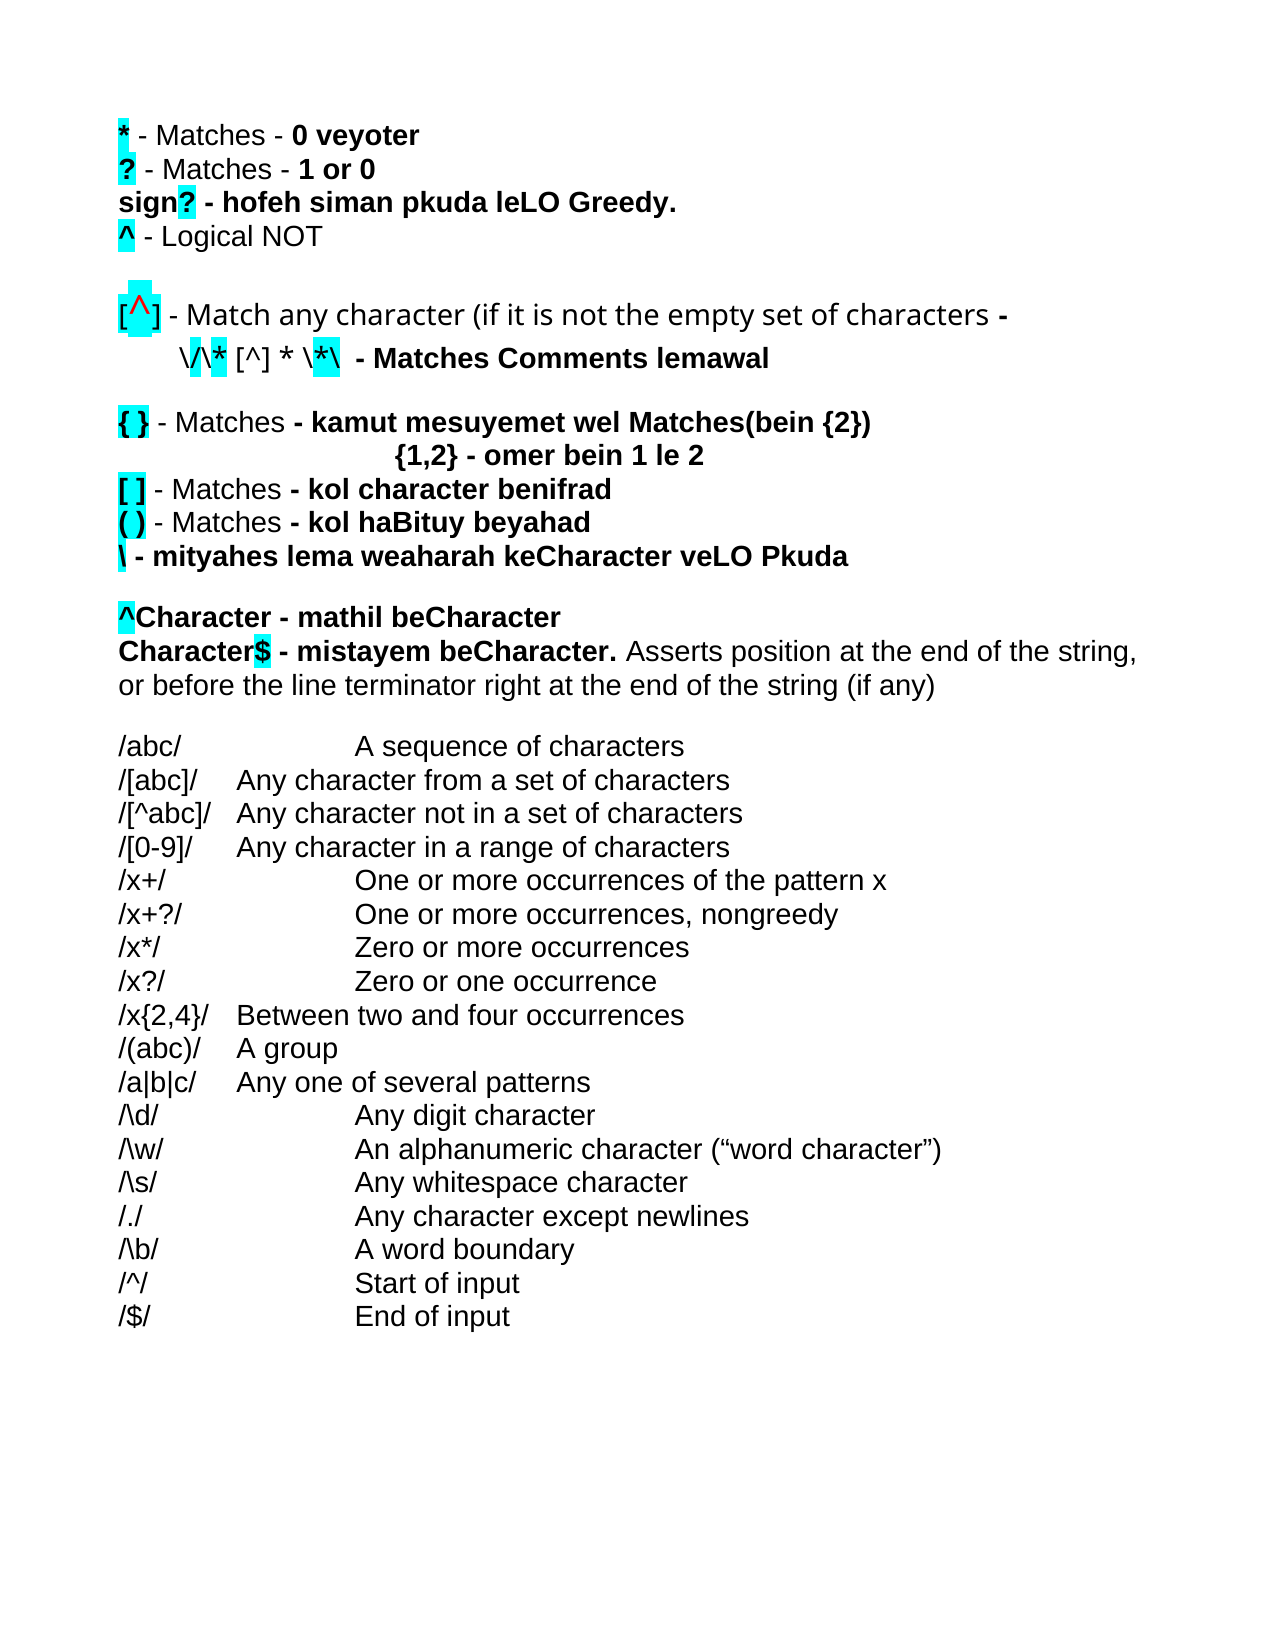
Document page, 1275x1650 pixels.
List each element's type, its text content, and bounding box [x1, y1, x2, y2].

text /abc/ A sequence of characters [118, 729, 1157, 763]
text ^ - Logical NOT [118, 219, 1157, 252]
text ^Character - mathil beCharacter [118, 601, 1157, 634]
text /\d/ Any digit character [118, 1098, 1157, 1132]
text ( ) - Matches - kol haBituy beyahad [118, 505, 1157, 539]
text /[^abc]/ Any character not in a set of characters [118, 796, 1157, 830]
text /a|b|c/ Any one of several patterns [118, 1064, 1157, 1098]
text /x+/ One or more occurrences of the pattern x [118, 863, 1157, 897]
text /\b/ A word boundary [118, 1232, 1157, 1266]
text /[0-9]/ Any character in a range of characters [118, 830, 1157, 863]
text [ ] - Matches - kol character benifrad [118, 472, 1157, 505]
text /$/ End of input [118, 1299, 1157, 1333]
text \/\* [^] * \*\ - Matches Comments lemawal [118, 337, 1157, 377]
text Character$ - mistayem beCharacter. Asserts position at the end of the string, or before the line terminator right at the end of the string (if any) [118, 634, 1157, 701]
text /x{2,4}/ Between two and four occurrences [118, 997, 1157, 1031]
text /^/ Start of input [118, 1266, 1157, 1299]
text sign? - hofeh siman pkuda leLO Greedy. [118, 185, 1157, 219]
text [^] - Match any character (if it is not the empty set of characters - [118, 280, 1157, 337]
text /(abc)/ A group [118, 1031, 1157, 1064]
text /[abc]/ Any character from a set of characters [118, 763, 1157, 796]
text \ - mityahes lema weaharah keCharacter veLO Pkuda [118, 539, 1157, 572]
text /x*/ Zero or more occurrences [118, 930, 1157, 964]
text /\s/ Any whitespace character [118, 1165, 1157, 1199]
text ? - Matches - 1 or 0 [118, 152, 1157, 185]
text /\w/ An alphanumeric character (“word character”) [118, 1132, 1157, 1165]
text /x+?/ One or more occurrences, nongreedy [118, 897, 1157, 930]
text /x?/ Zero or one occurrence [118, 964, 1157, 997]
text { } - Matches - kamut mesuyemet wel Matches(bein {2}) [118, 405, 1157, 438]
text {1,2} - omer bein 1 le 2 [118, 438, 1157, 472]
text * - Matches - 0 veyoter [118, 118, 1157, 152]
text /./ Any character except newlines [118, 1199, 1157, 1232]
